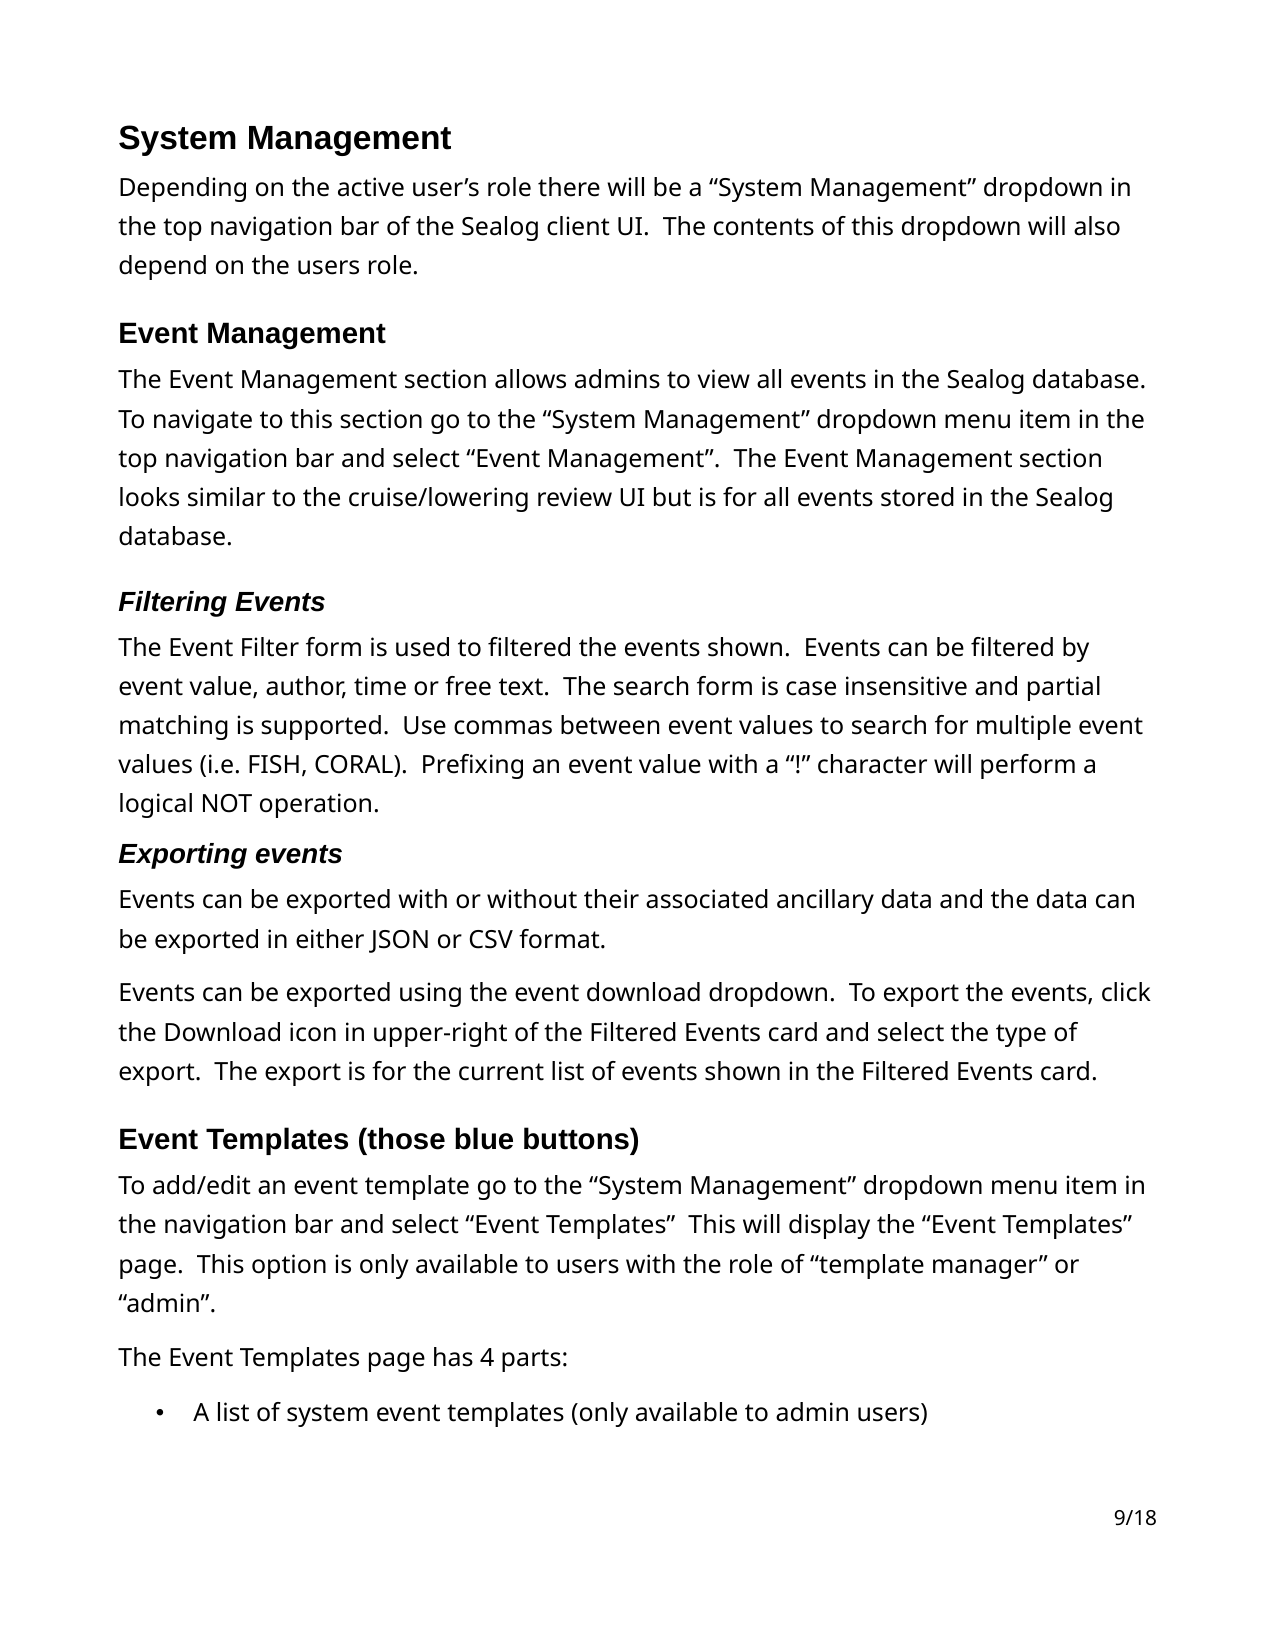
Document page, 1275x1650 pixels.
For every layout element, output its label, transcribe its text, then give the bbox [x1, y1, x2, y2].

subtitle Event Management [118, 316, 1157, 350]
subtitle Filtering Events [118, 585, 1157, 617]
subtitle Exporting events [118, 838, 1157, 870]
text To add/edit an event template go to the “System Management” dropdown menu item in the navigation bar and select “Event Templates” This will display the “Event Templates” page. This option is only available to users with the role of “template manager” or “admin”. [118, 1168, 1157, 1319]
list A list of system event templates (only available to admin users) [156, 1395, 1157, 1429]
text Events can be exported using the event download dropdown. To export the events, click the Download icon in upper-right of the Filtered Events card and select the type of export. The export is for the current list of events shown in the Filtered Events card. [118, 975, 1157, 1087]
text The Event Management section allows admins to view all events in the Sealog database. To navigate to this section go to the “System Management” dropdown menu item in the top navigation bar and select “Event Management”. The Event Management section looks similar to the cruise/lowering review UI but is for all events stored in the Sealog database. [118, 362, 1157, 553]
text The Event Templates page has 4 parts: [118, 1339, 1157, 1373]
text Events can be exported with or without their associated ancillary data and the data can be exported in either JSON or CSV format. [118, 882, 1157, 955]
text The Event Filter form is used to filtered the events shown. Events can be filtered by event value, author, time or free text. The search form is case insensitive and partial matching is supported. Use commas between event values to search for multiple event values (i.e. FISH, CORAL). Prefixing an event value with a “!” character will perform a logical NOT operation. [118, 629, 1157, 820]
subtitle Event Templates (those blue buttons) [118, 1122, 1157, 1156]
subtitle System Management [118, 118, 1157, 157]
text Depending on the active user’s role there will be a “System Management” dropdown in the top navigation bar of the Sealog client UI. The contents of this dropdown will also depend on the users role. [118, 169, 1157, 282]
